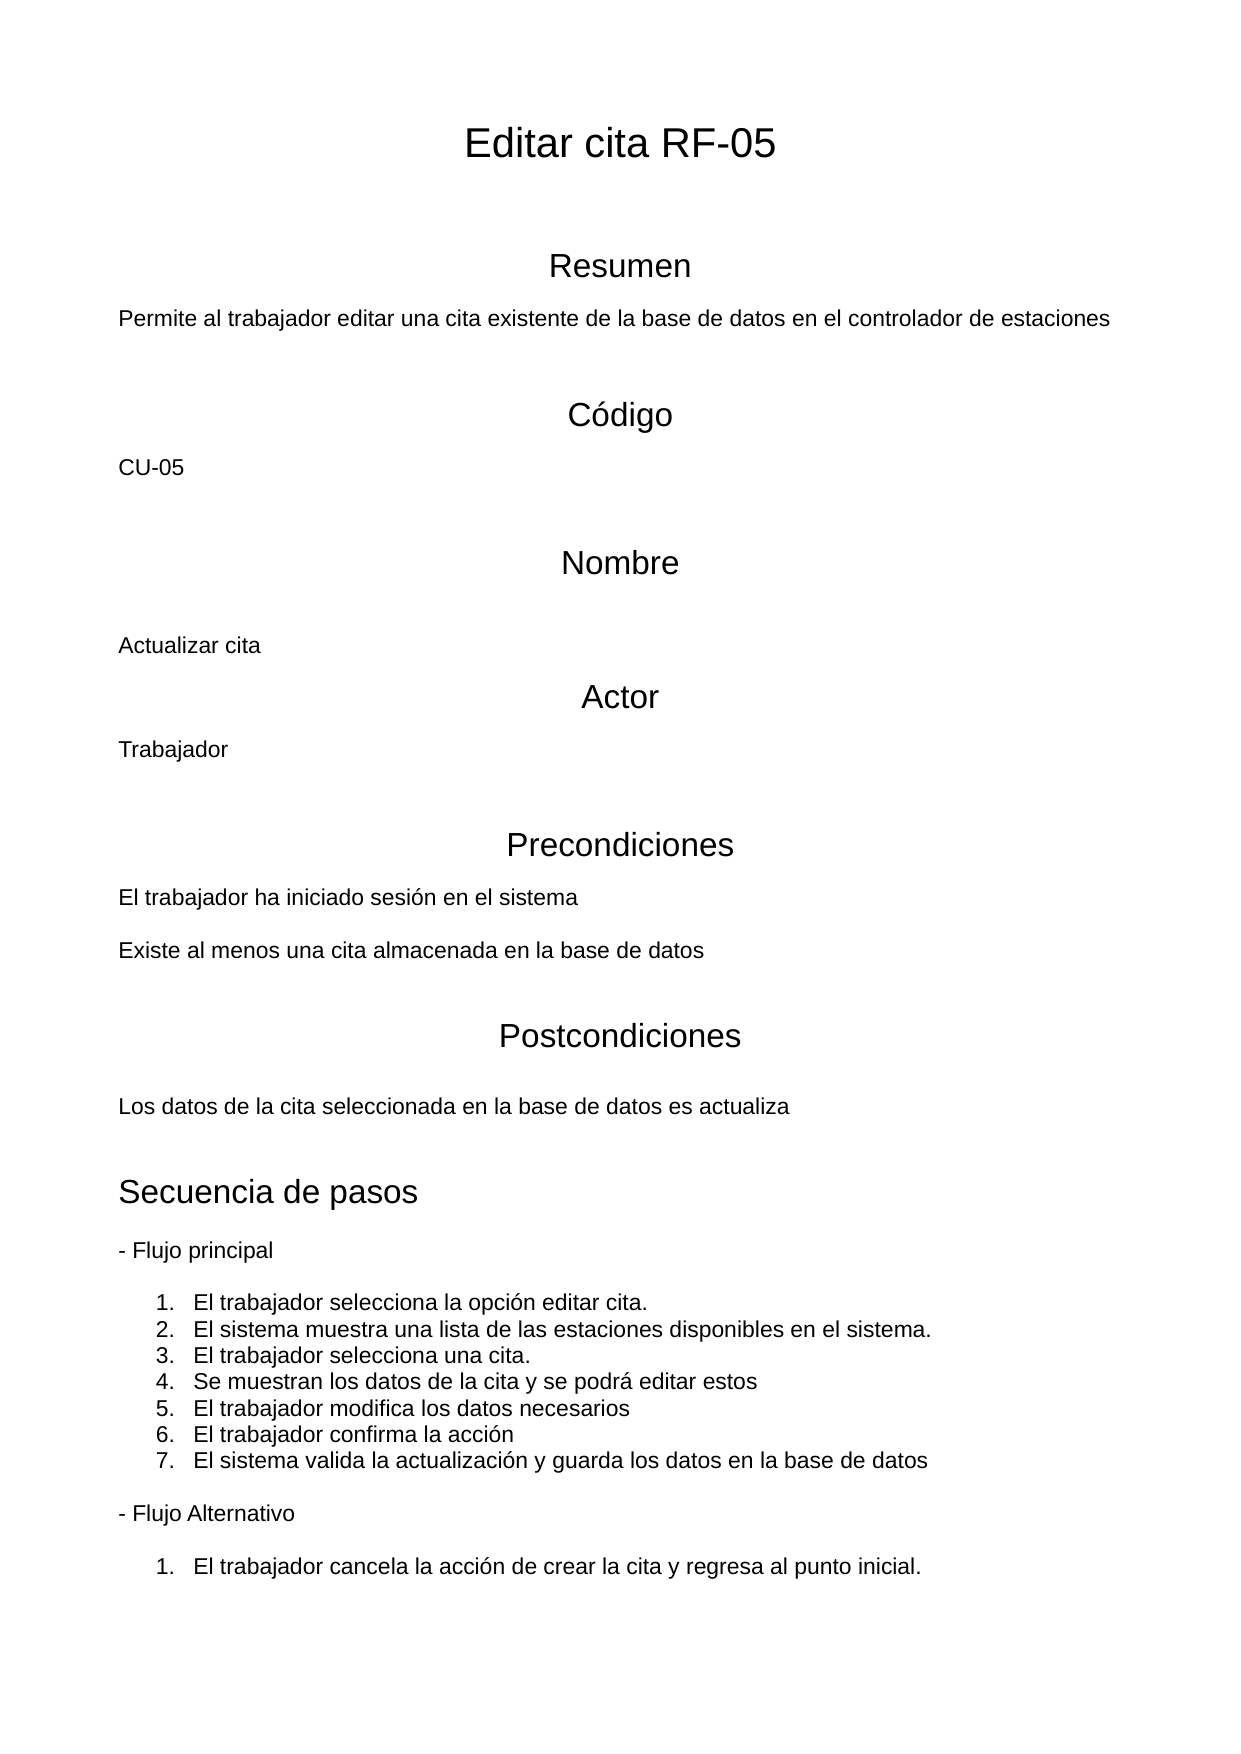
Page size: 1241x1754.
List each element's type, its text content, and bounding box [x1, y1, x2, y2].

list El trabajador confirma la acción [156, 1421, 1122, 1447]
list El sistema muestra una lista de las estaciones disponibles en el sistema. [156, 1316, 1122, 1342]
list El trabajador cancela la acción de crear la cita y regresa al punto inicial. [156, 1553, 1122, 1579]
text - Flujo principal [118, 1237, 1122, 1263]
text Actualizar cita [118, 602, 1122, 658]
text Los datos de la cita seleccionada en la base de datos es actualiza [118, 1093, 1122, 1119]
text Editar cita RF-05 [118, 118, 1122, 166]
text Existe al menos una cita almacenada en la base de datos [118, 937, 1122, 963]
text Actor [118, 677, 1122, 715]
list El trabajador modifica los datos necesarios [156, 1395, 1122, 1421]
text Código [118, 395, 1122, 433]
text Precondiciones [118, 825, 1122, 864]
text - Flujo Alternativo [118, 1500, 1122, 1526]
text El trabajador ha iniciado sesión en el sistema [118, 884, 1122, 910]
list El trabajador selecciona una cita. [156, 1342, 1122, 1368]
text CU-05 [118, 454, 1122, 480]
text Nombre [118, 543, 1122, 582]
list Se muestran los datos de la cita y se podrá editar estos [156, 1368, 1122, 1395]
list El trabajador selecciona la opción editar cita. [156, 1289, 1122, 1316]
text Resumen [118, 247, 1122, 285]
text Trabajador [118, 736, 1122, 762]
text Postcondiciones [118, 1016, 1122, 1054]
list El sistema valida la actualización y guarda los datos en la base de datos [156, 1447, 1122, 1474]
text Secuencia de pasos [118, 1172, 1122, 1210]
text Permite al trabajador editar una cita existente de la base de datos en el controlador de estaciones [118, 305, 1122, 332]
